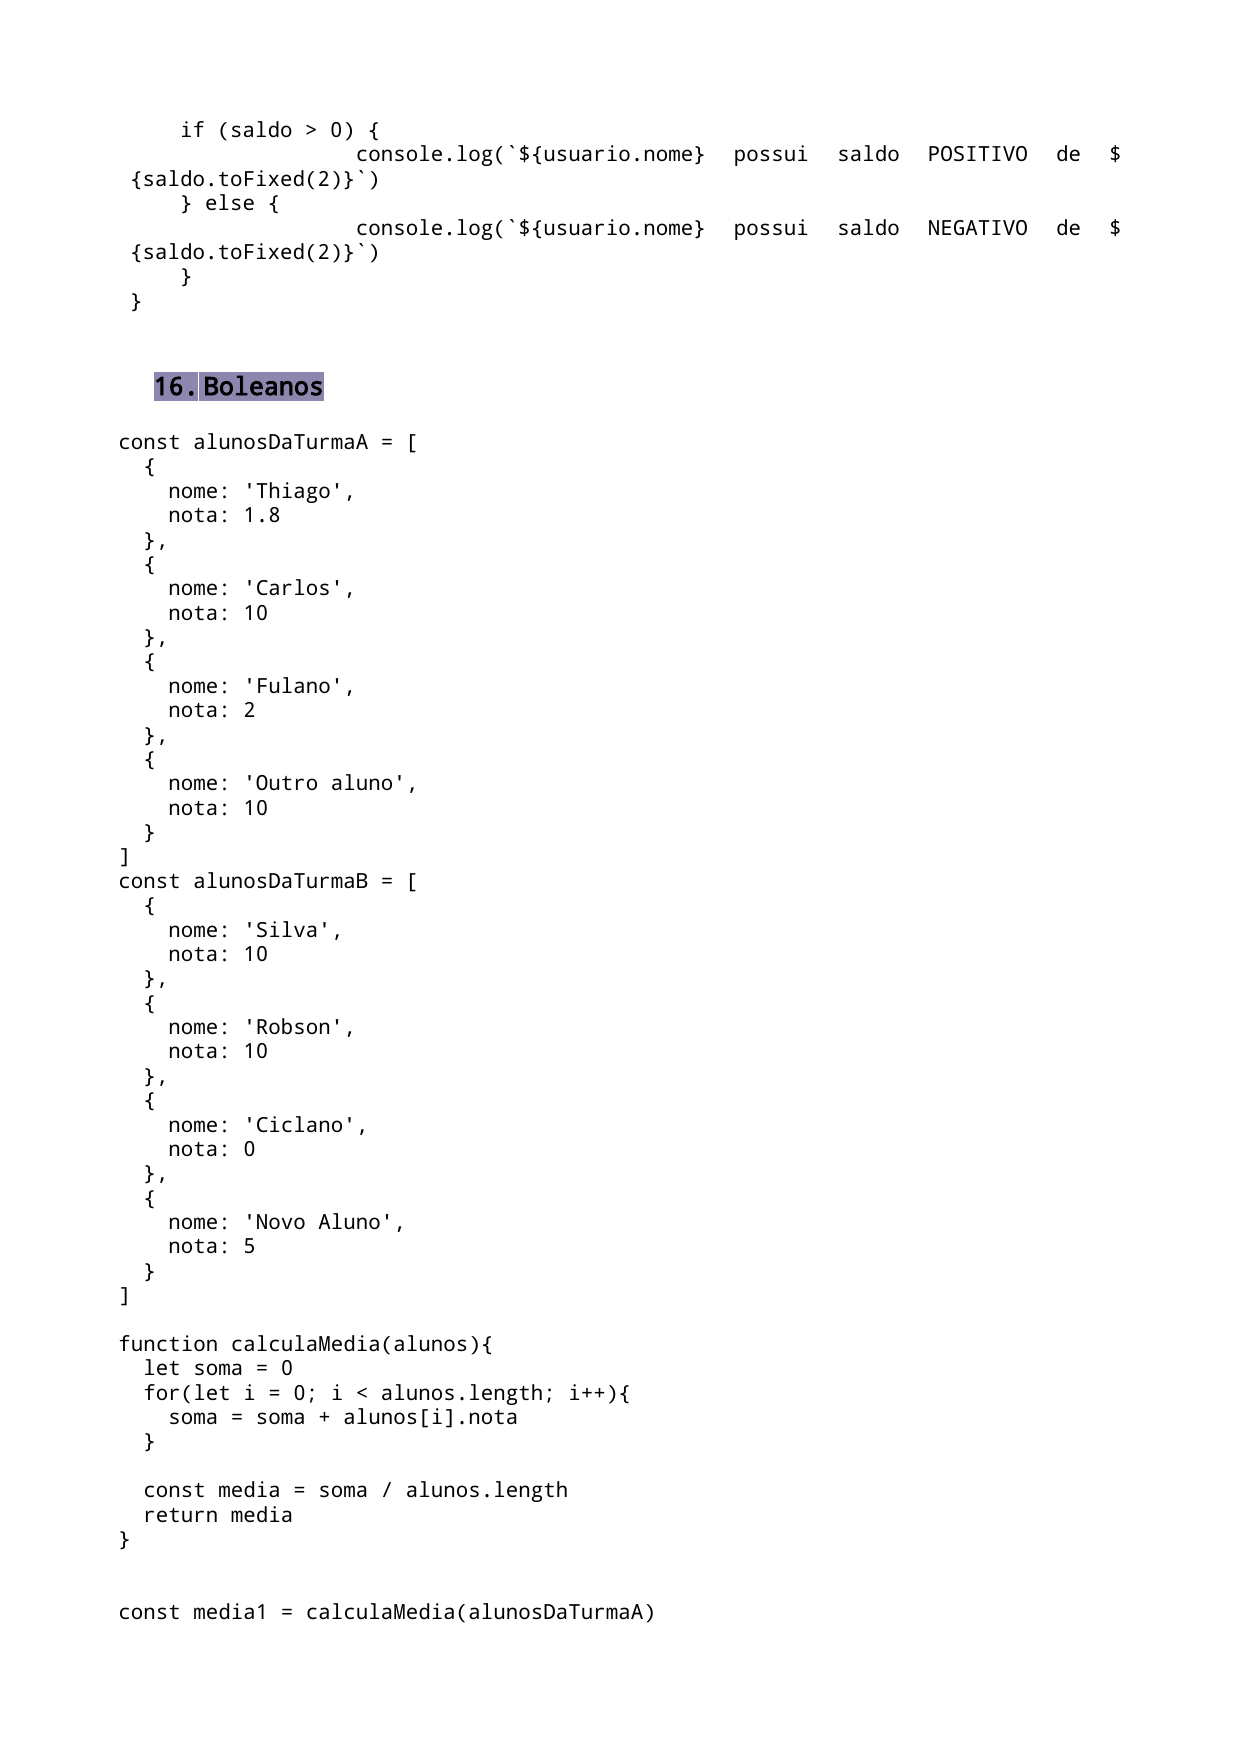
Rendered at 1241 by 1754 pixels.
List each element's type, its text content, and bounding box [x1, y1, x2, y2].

text if (saldo > 0) { [130, 118, 1122, 142]
text } [118, 820, 1122, 844]
text nome: 'Thiago', [118, 479, 1122, 503]
text nome: 'Outro aluno', [118, 771, 1122, 796]
text }, [118, 966, 1122, 991]
text } [118, 1259, 1122, 1283]
text nome: 'Fulano', [118, 674, 1122, 698]
text const alunosDaTurmaB = [ [118, 869, 1122, 893]
text nota: 10 [118, 796, 1122, 820]
text let soma = 0 [118, 1356, 1122, 1381]
text { [118, 747, 1122, 771]
text soma = soma + alunos[i].nota [118, 1405, 1122, 1429]
text }, [118, 723, 1122, 747]
text nota: 10 [118, 1039, 1122, 1064]
text return media [118, 1503, 1122, 1527]
text const alunosDaTurmaA = [ [118, 430, 1122, 454]
text console.log(`${usuario.nome} possui saldo NEGATIVO de ${saldo.toFixed(2)}`) [130, 216, 1122, 264]
text nome: 'Carlos', [118, 576, 1122, 601]
text { [118, 1186, 1122, 1210]
text nota: 10 [118, 942, 1122, 966]
text for(let i = 0; i < alunos.length; i++){ [118, 1381, 1122, 1405]
list [130, 372, 154, 401]
text } [118, 1429, 1122, 1454]
text console.log(`${usuario.nome} possui saldo POSITIVO de ${saldo.toFixed(2)}`) [130, 142, 1122, 191]
text nota: 10 [118, 601, 1122, 625]
text nome: 'Robson', [118, 1015, 1122, 1039]
text } [130, 264, 1122, 289]
text } [130, 289, 1122, 313]
text ] [118, 1283, 1122, 1308]
text { [118, 552, 1122, 576]
text nome: 'Ciclano', [118, 1113, 1122, 1137]
text ] [118, 844, 1122, 869]
text { [118, 649, 1122, 674]
text }, [118, 528, 1122, 552]
text function calculaMedia(alunos){ [118, 1332, 1122, 1356]
text nota: 2 [118, 698, 1122, 723]
text nome: 'Novo Aluno', [118, 1210, 1122, 1234]
text { [118, 1088, 1122, 1113]
text { [118, 991, 1122, 1015]
text nota: 5 [118, 1234, 1122, 1259]
text nota: 0 [118, 1137, 1122, 1161]
text const media1 = calculaMedia(alunosDaTurmaA) [118, 1600, 1122, 1624]
list Boleanos [204, 372, 1122, 401]
text nota: 1.8 [118, 503, 1122, 528]
text const media = soma / alunos.length [118, 1478, 1122, 1503]
text }, [118, 1064, 1122, 1088]
text { [118, 454, 1122, 479]
text }, [118, 1161, 1122, 1186]
text { [118, 893, 1122, 918]
text }, [118, 625, 1122, 649]
text nome: 'Silva', [118, 918, 1122, 942]
text } else { [130, 191, 1122, 216]
text } [118, 1527, 1122, 1551]
